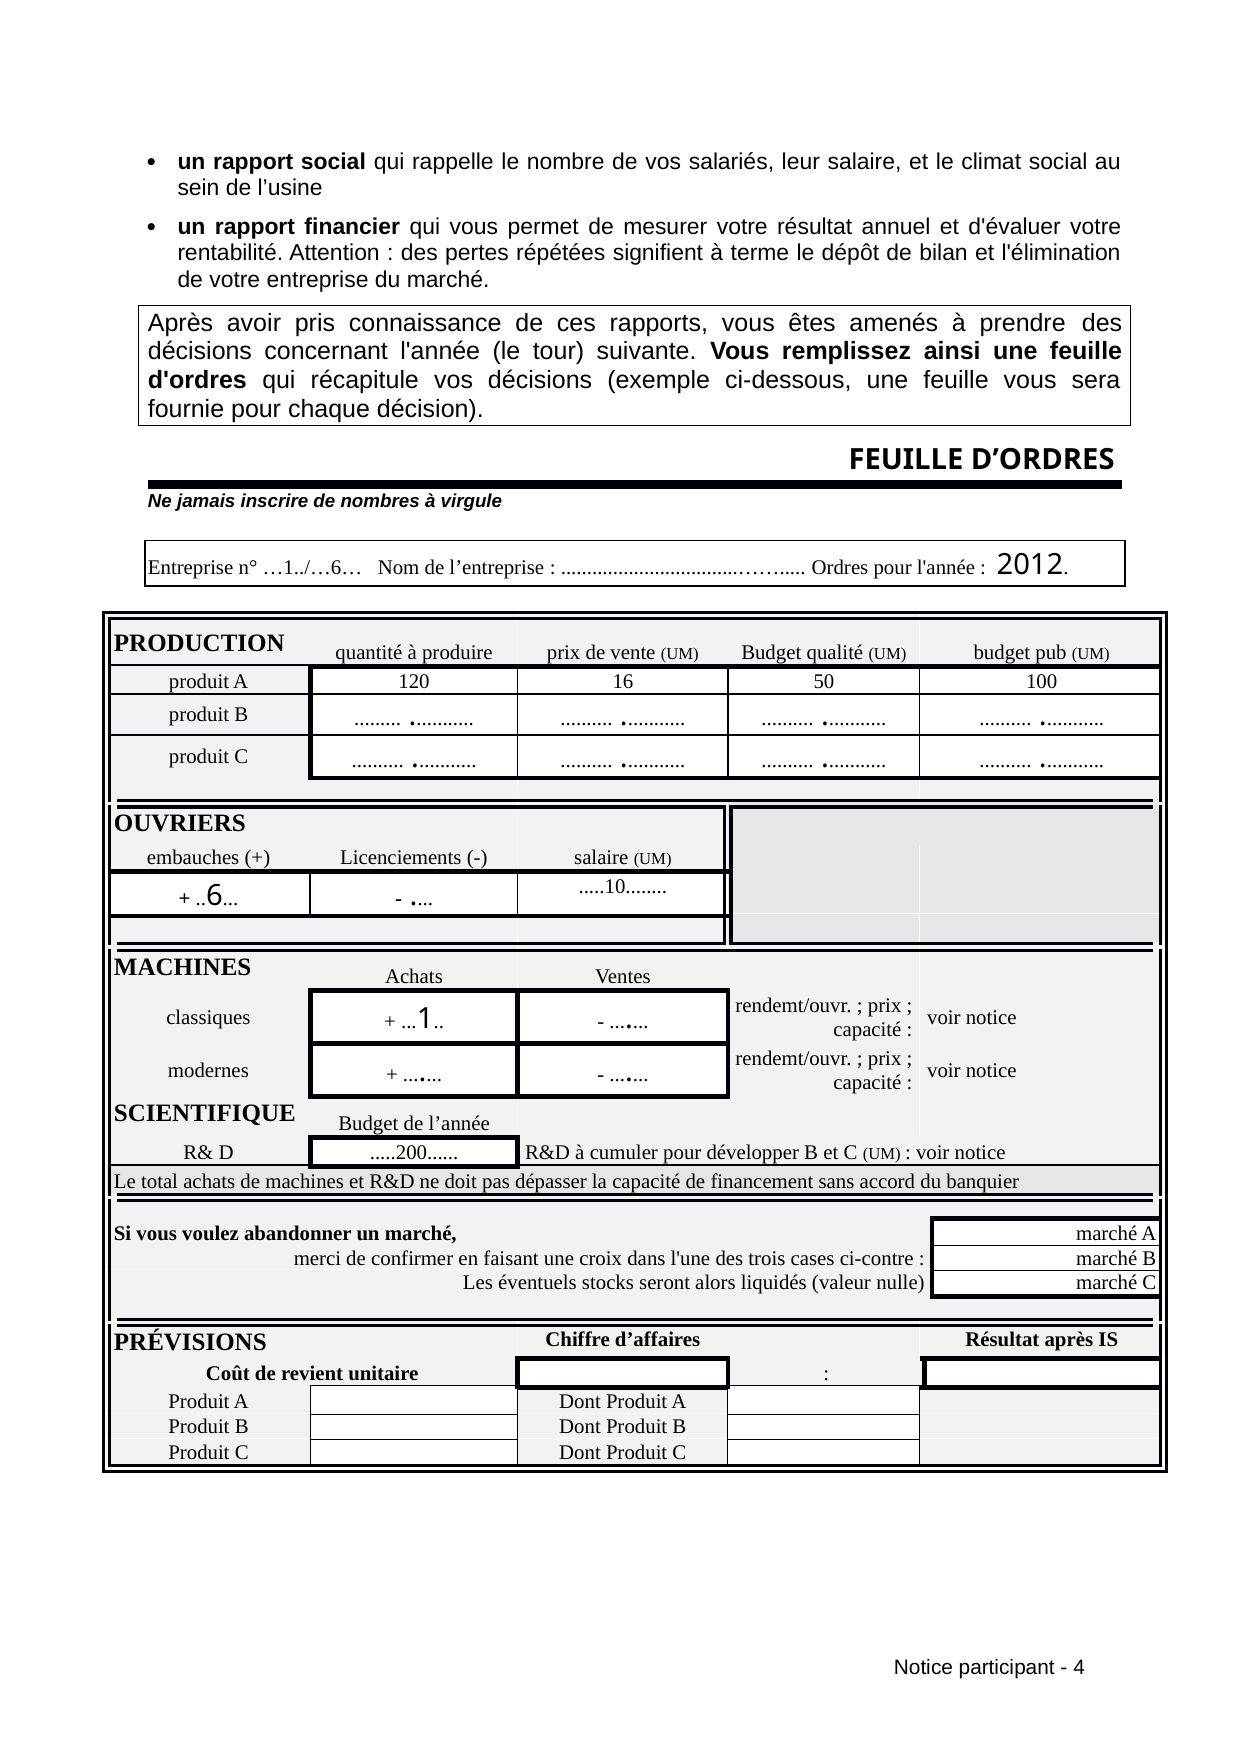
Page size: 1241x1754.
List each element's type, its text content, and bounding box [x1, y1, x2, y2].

table_cell [733, 914, 919, 942]
table_cell - ....... [520, 1046, 726, 1094]
table_cell [728, 1386, 919, 1413]
table_cell [518, 802, 728, 845]
table_cell produit A [111, 666, 308, 693]
list un rapport financier qui vous permet de mesurer votre résultat annuel et d'évaluer votre rentabilité. Attention : des pertes répétées signifient à terme le dépôt de bilan et l'élimination de votre entreprise du marché. [148, 213, 1122, 292]
table_header quantité à produire [310, 620, 517, 664]
table_cell Produit B [111, 1414, 310, 1438]
table_cell - .... [311, 874, 517, 913]
table_cell [310, 809, 517, 845]
table_cell [733, 845, 919, 869]
table_cell marché A [934, 1221, 1159, 1245]
table_header budget pub (UM) [920, 614, 1163, 664]
table_cell [728, 780, 919, 799]
table_cell [728, 942, 919, 949]
table_cell rendemt/ouvr. ; prix ; capacité : [730, 988, 919, 1041]
table_cell [520, 1361, 726, 1385]
table_cell produit C [111, 736, 308, 776]
table_cell voir notice [920, 988, 1159, 1041]
table_cell .......... ............ [313, 736, 517, 776]
table_cell rendemt/ouvr. ; prix ; capacité : [730, 1041, 919, 1094]
table_cell [518, 780, 728, 799]
table_cell [920, 1439, 1159, 1464]
table_cell .......... ............ [518, 736, 727, 776]
table_cell .......... ............ [729, 736, 919, 776]
table_cell Dont Produit A [518, 1390, 727, 1413]
table_cell [920, 780, 1159, 799]
table_cell Ventes [518, 952, 728, 988]
table_cell [310, 780, 517, 799]
table_cell [111, 918, 310, 942]
table_cell [311, 1415, 517, 1438]
table_cell modernes [111, 1041, 308, 1094]
table_cell 16 [518, 669, 727, 693]
table_cell Chiffre d’affaires [518, 1327, 728, 1356]
table_cell Résultat après IS [920, 1318, 1163, 1356]
table_cell [728, 1415, 919, 1438]
table_cell Si vous voulez abandonner un marché, [111, 1216, 930, 1245]
table_cell .......... ............ [920, 736, 1159, 776]
table_cell [728, 1327, 919, 1356]
table_cell [920, 869, 1159, 913]
table_cell ......... ............ [313, 695, 517, 734]
table_cell [106, 1193, 932, 1216]
table_cell embauches (+) [111, 845, 310, 869]
subtitle FEUILLE D’ORDRES [148, 438, 1122, 480]
table_cell .....200...... [313, 1140, 515, 1164]
table_cell .....10........ [518, 874, 723, 913]
table_cell [932, 1299, 1159, 1318]
table_cell Dont Produit C [518, 1439, 727, 1464]
table_cell Achats [310, 952, 517, 988]
table_cell [920, 1094, 1159, 1135]
table_cell Le total achats de machines et R&D ne doit pas dépasser la capacité de financement sans accord du banquier [111, 1166, 1159, 1193]
table_cell marché B [934, 1246, 1159, 1269]
text Après avoir pris connaissance de ces rapports, vous êtes amenés à prendre des décisions concernant l'année (le tour) suivante. Vous remplissez ainsi une feuille d'ordres qui récapitule vos décisions (exemple ci-dessous, une feuille vous sera fournie pour chaque décision). [139, 306, 1130, 425]
table_cell [927, 1361, 1159, 1385]
table_cell classiques [111, 988, 308, 1041]
table_cell [311, 1386, 517, 1413]
table_header PRODUCTION [106, 614, 310, 664]
table_cell + ...1.. [313, 993, 515, 1041]
table_cell Licenciements (-) [310, 845, 517, 869]
table_cell [518, 918, 723, 942]
table_cell [920, 942, 1163, 988]
table_cell produit B [111, 695, 308, 734]
table_cell OUVRiERS [106, 799, 310, 845]
table_cell .......... ............ [518, 695, 727, 734]
table_cell [728, 1440, 919, 1464]
table_cell 120 [313, 669, 517, 693]
table_cell [518, 1099, 728, 1135]
table_cell [728, 799, 1163, 845]
table_cell + ....... [313, 1046, 515, 1094]
table_cell prévisions [106, 1318, 310, 1356]
table_cell marché C [934, 1271, 1159, 1294]
table_cell 50 [729, 669, 919, 693]
table_cell 100 [920, 669, 1159, 693]
table_cell salaire (UM) [518, 845, 723, 869]
table_header Budget qualité (UM) [728, 620, 919, 664]
table_cell [920, 1390, 1159, 1413]
table_cell [920, 845, 1159, 869]
table_cell Produit A [111, 1385, 310, 1413]
table_cell SCIENTIFIQUE [111, 1094, 310, 1135]
table_cell [518, 809, 723, 845]
table_cell [920, 1414, 1159, 1438]
table_cell Coût de revient unitaire [111, 1356, 515, 1385]
table_cell .......... ............ [920, 695, 1159, 734]
table_cell [111, 1294, 932, 1318]
table_cell R& D [111, 1135, 308, 1164]
table_cell : [730, 1356, 922, 1385]
table_cell Produit C [111, 1439, 310, 1464]
table_cell [310, 945, 517, 949]
table_cell merci de confirmer en faisant une croix dans l'une des trois cases ci-contre : [111, 1245, 930, 1269]
table_cell [311, 1440, 517, 1464]
table_cell Les éventuels stocks seront alors liquidés (valeur nulle) [111, 1270, 930, 1294]
table_header prix de vente (UM) [518, 620, 728, 664]
table_cell voir notice [920, 1041, 1159, 1094]
table_cell [310, 918, 517, 942]
list un rapport social qui rappelle le nombre de vos salariés, leur salaire, et le climat social au sein de l’usine [148, 148, 1122, 200]
table_cell [310, 1327, 517, 1356]
table_cell [728, 952, 919, 988]
table_cell Dont Produit B [518, 1414, 727, 1438]
table_cell [111, 776, 310, 799]
table_cell [932, 1193, 1163, 1216]
table_cell R&D à cumuler pour développer B et C (UM) : voir notice [520, 1135, 1159, 1164]
text Ne jamais inscrire de nombres à virgule [148, 489, 1122, 511]
table_cell .......... ............ [729, 695, 919, 734]
table_cell + ..6... [111, 874, 309, 913]
table_cell Budget de l’année [310, 1099, 517, 1135]
table_cell [733, 869, 919, 913]
table_cell [518, 942, 728, 949]
table_cell [920, 914, 1159, 942]
table_cell [728, 1094, 919, 1135]
text Entreprise n° …1../…6… Nom de l’entreprise : ..................................……..... Ordres pour l'année : 2012. [146, 541, 1124, 585]
table_cell - ....... [520, 993, 726, 1041]
table_cell MACHINES [106, 942, 310, 988]
